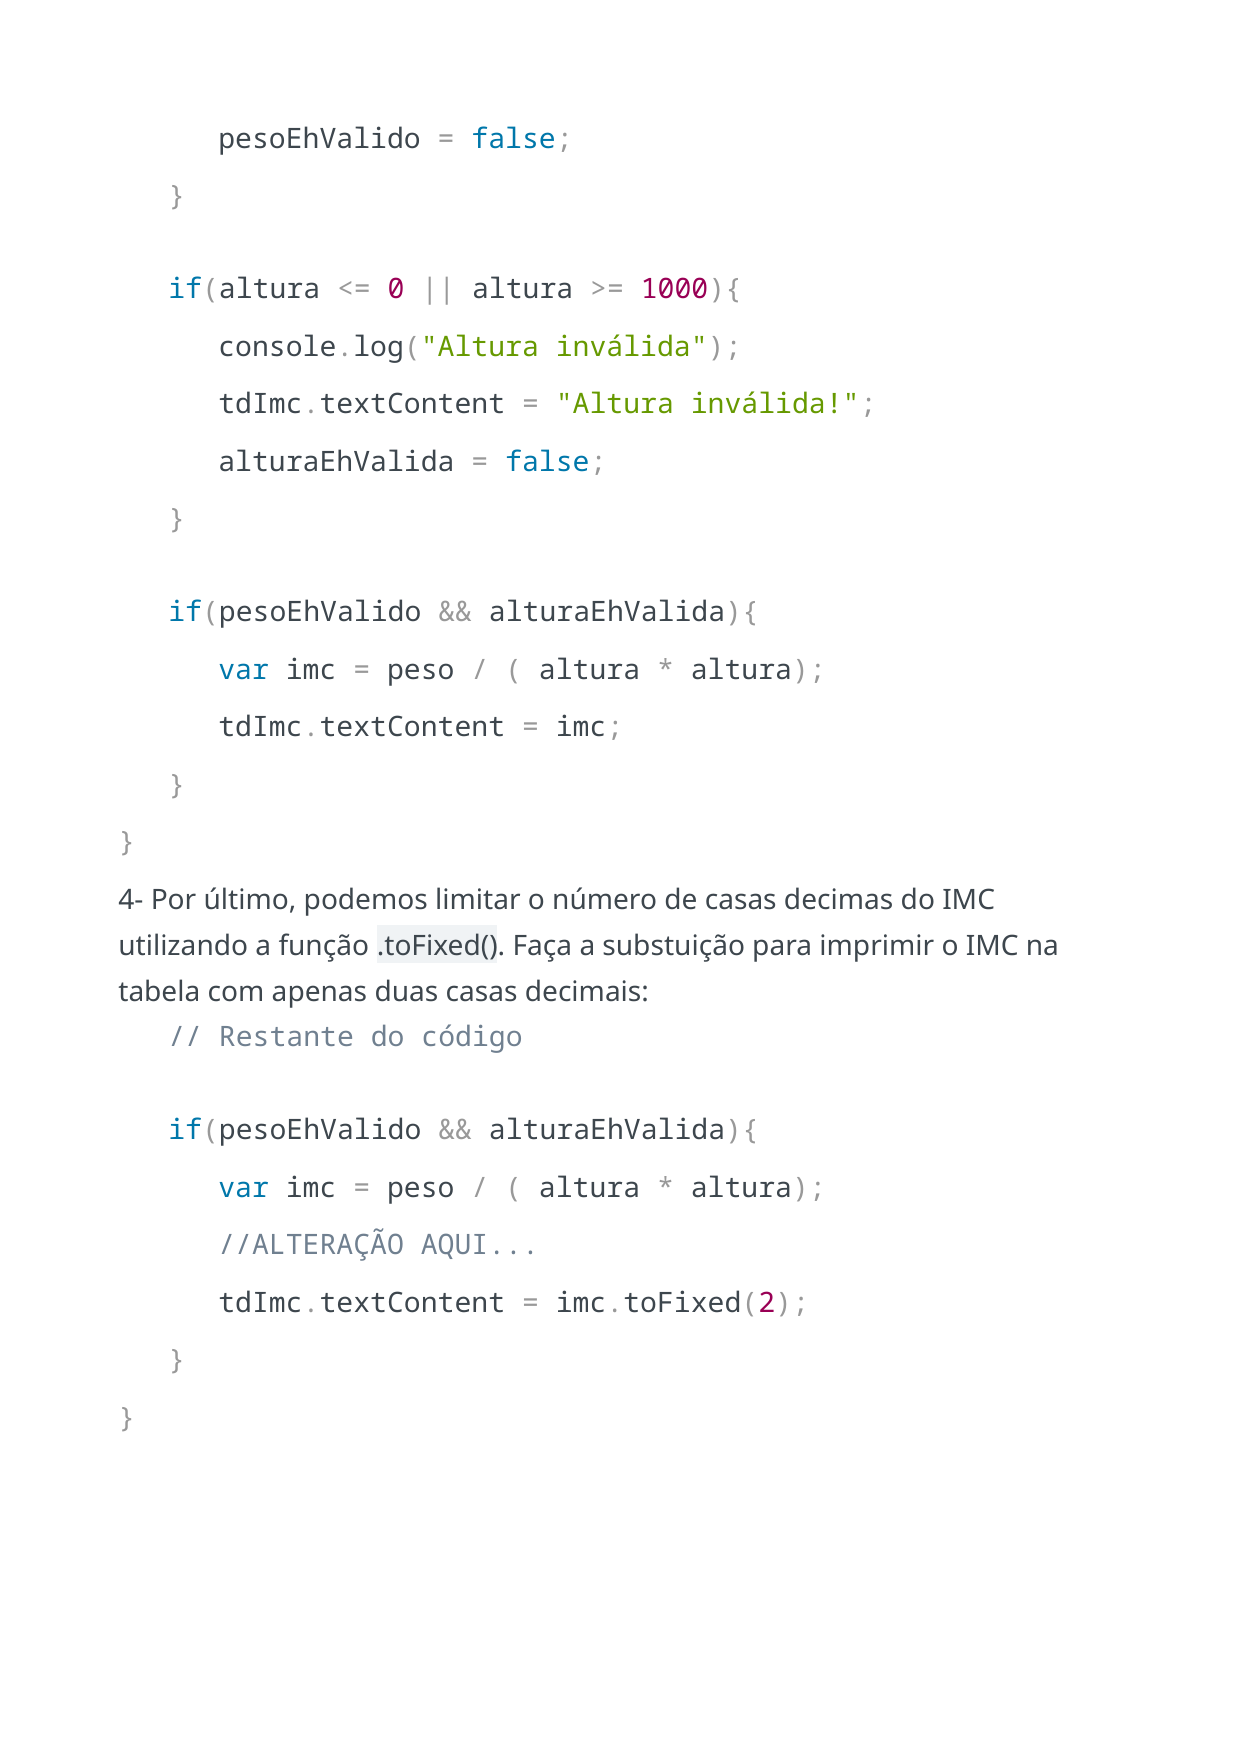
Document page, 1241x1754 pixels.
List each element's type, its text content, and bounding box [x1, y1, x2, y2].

text if(pesoEhValido && alturaEhValida){ [118, 591, 1122, 630]
text pesoEhValido = false; [118, 118, 1122, 156]
text } [118, 1397, 1122, 1436]
text } [118, 764, 1122, 802]
text } [118, 176, 1122, 214]
text } [118, 821, 1122, 860]
text var imc = peso / ( altura * altura); [118, 1167, 1122, 1206]
text 4- Por último, podemos limitar o número de casas decimas do IMC utilizando a função .toFixed(). Faça a substuição para imprimir o IMC na tabela com apenas duas casas decimais: [118, 879, 1122, 1009]
text if(altura <= 0 || altura >= 1000){ [118, 268, 1122, 307]
text if(pesoEhValido && alturaEhValida){ [118, 1110, 1122, 1148]
text // Restante do código [118, 1017, 1122, 1055]
text console.log("Altura inválida"); [118, 326, 1122, 364]
text //ALTERAÇÃO AQUI... [118, 1225, 1122, 1263]
text tdImc.textContent = imc.toFixed(2); [118, 1282, 1122, 1321]
text alturaEhValida = false; [118, 441, 1122, 479]
text tdImc.textContent = imc; [118, 706, 1122, 745]
text } [118, 498, 1122, 537]
text } [118, 1340, 1122, 1378]
text var imc = peso / ( altura * altura); [118, 649, 1122, 687]
text tdImc.textContent = "Altura inválida!"; [118, 383, 1122, 422]
